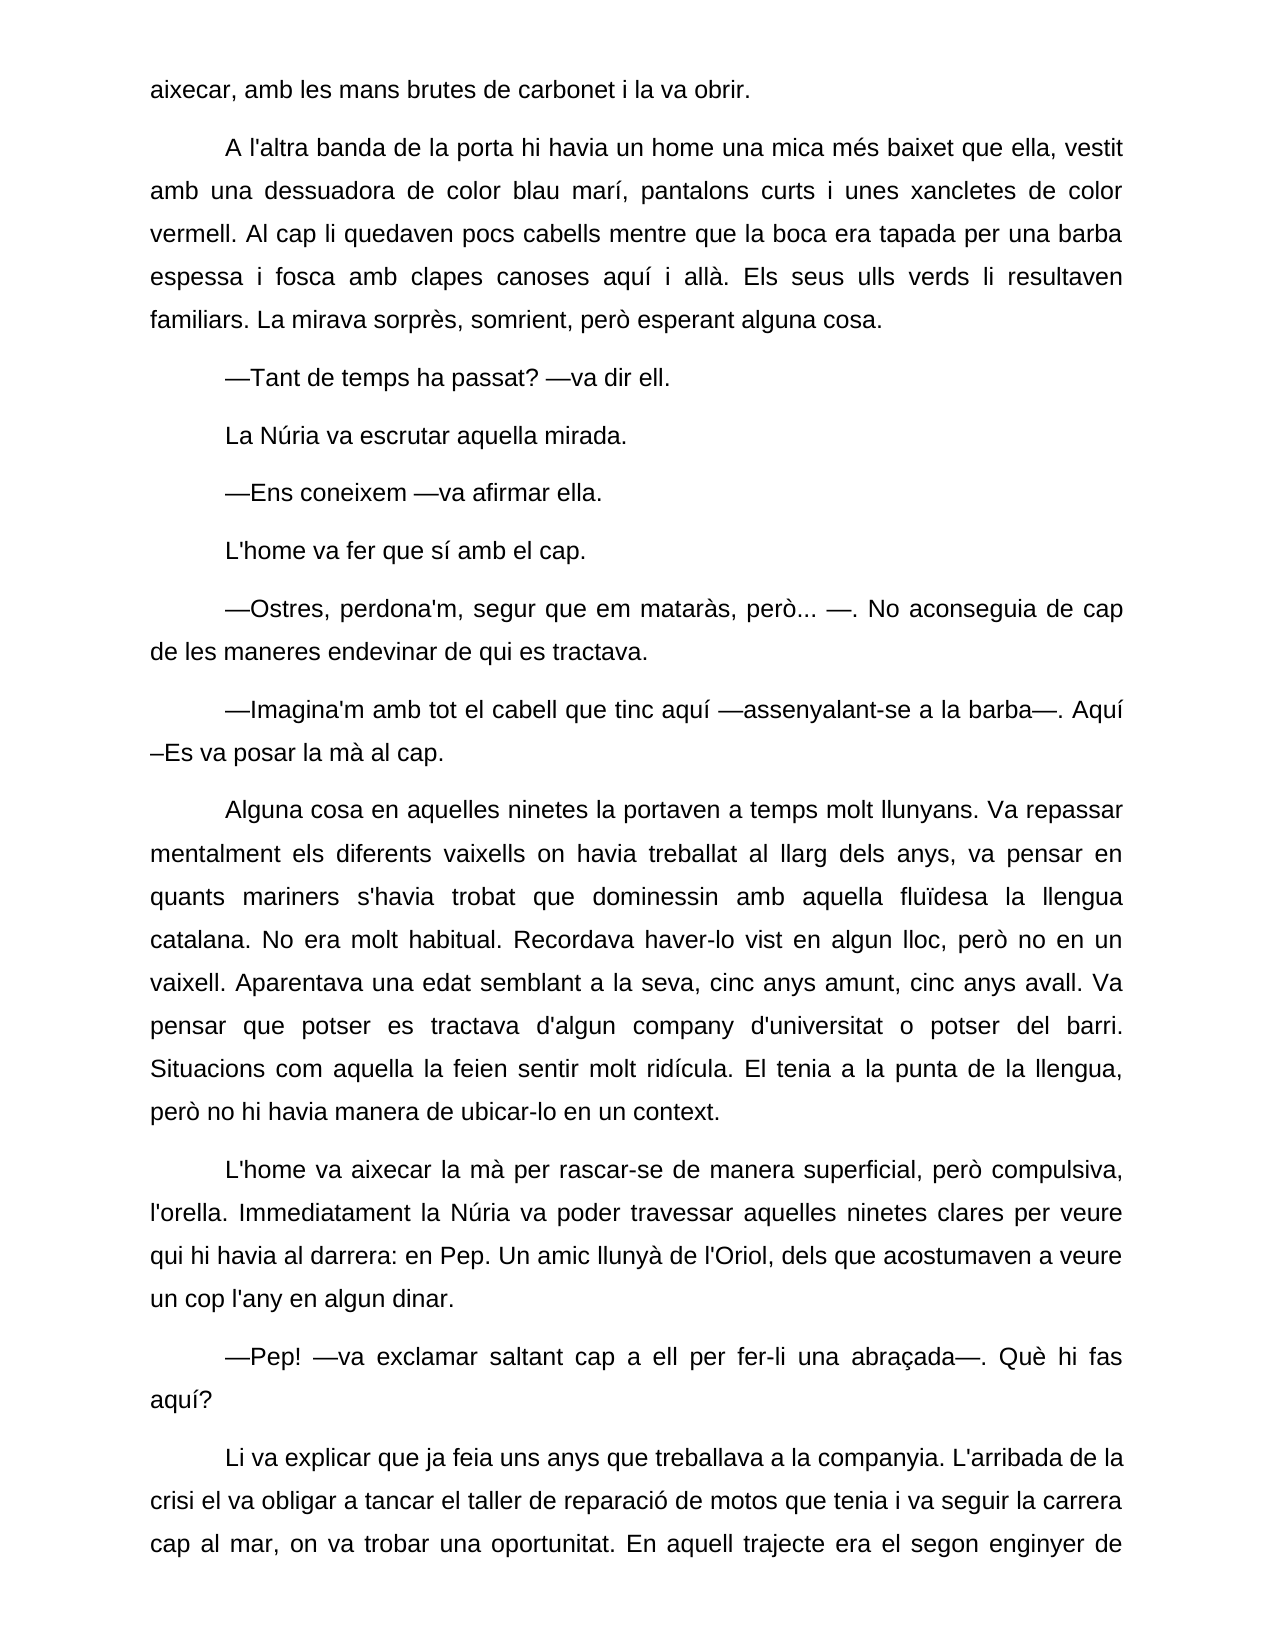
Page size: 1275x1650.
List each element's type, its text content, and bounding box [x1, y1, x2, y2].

text A l'altra banda de la porta hi havia un home una mica més baixet que ella, vestit amb una dessuadora de color blau marí, pantalons curts i unes xancletes de color vermell. Al cap li quedaven pocs cabells mentre que la boca era tapada per una barba espessa i fosca amb clapes canoses aquí i allà. Els seus ulls verds li resultaven familiars. La mirava sorprès, somrient, però esperant alguna cosa. [150, 133, 1125, 334]
text Li va explicar que ja feia uns anys que treballava a la companyia. L'arribada de la crisi el va obligar a tancar el taller de reparació de motos que tenia i va seguir la carrera cap al mar, on va trobar una oportunitat. En aquell trajecte era el segon enginyer de [150, 1443, 1125, 1558]
text —Ostres, perdona'm, segur que em mataràs, però... —. No aconseguia de cap de les maneres endevinar de qui es tractava. [150, 594, 1125, 666]
text —Tant de temps ha passat? —va dir ell. [150, 363, 1125, 392]
text —Pep! —va exclamar saltant cap a ell per fer-li una abraçada—. Què hi fas aquí? [150, 1342, 1125, 1414]
text —Ens coneixem —va afirmar ella. [150, 478, 1125, 507]
text L'home va fer que sí amb el cap. [150, 536, 1125, 565]
text L'home va aixecar la mà per rascar-se de manera superficial, però compulsiva, l'orella. Immediatament la Núria va poder travessar aquelles ninetes clares per veure qui hi havia al darrera: en Pep. Un amic llunyà de l'Oriol, dels que acostumaven a veure un cop l'any en algun dinar. [150, 1155, 1125, 1313]
text La Núria va escrutar aquella mirada. [150, 421, 1125, 449]
text aixecar, amb les mans brutes de carbonet i la va obrir. [150, 75, 1125, 104]
text Alguna cosa en aquelles ninetes la portaven a temps molt llunyans. Va repassar mentalment els diferents vaixells on havia treballat al llarg dels anys, va pensar en quants mariners s'havia trobat que dominessin amb aquella fluïdesa la llengua catalana. No era molt habitual. Recordava haver-lo vist en algun lloc, però no en un vaixell. Aparentava una edat semblant a la seva, cinc anys amunt, cinc anys avall. Va pensar que potser es tractava d'algun company d'universitat o potser del barri. Situacions com aquella la feien sentir molt ridícula. El tenia a la punta de la llengua, però no hi havia manera de ubicar-lo en un context. [150, 795, 1125, 1126]
text —Imagina'm amb tot el cabell que tinc aquí —assenyalant-se a la barba—. Aquí –Es va posar la mà al cap. [150, 694, 1125, 766]
